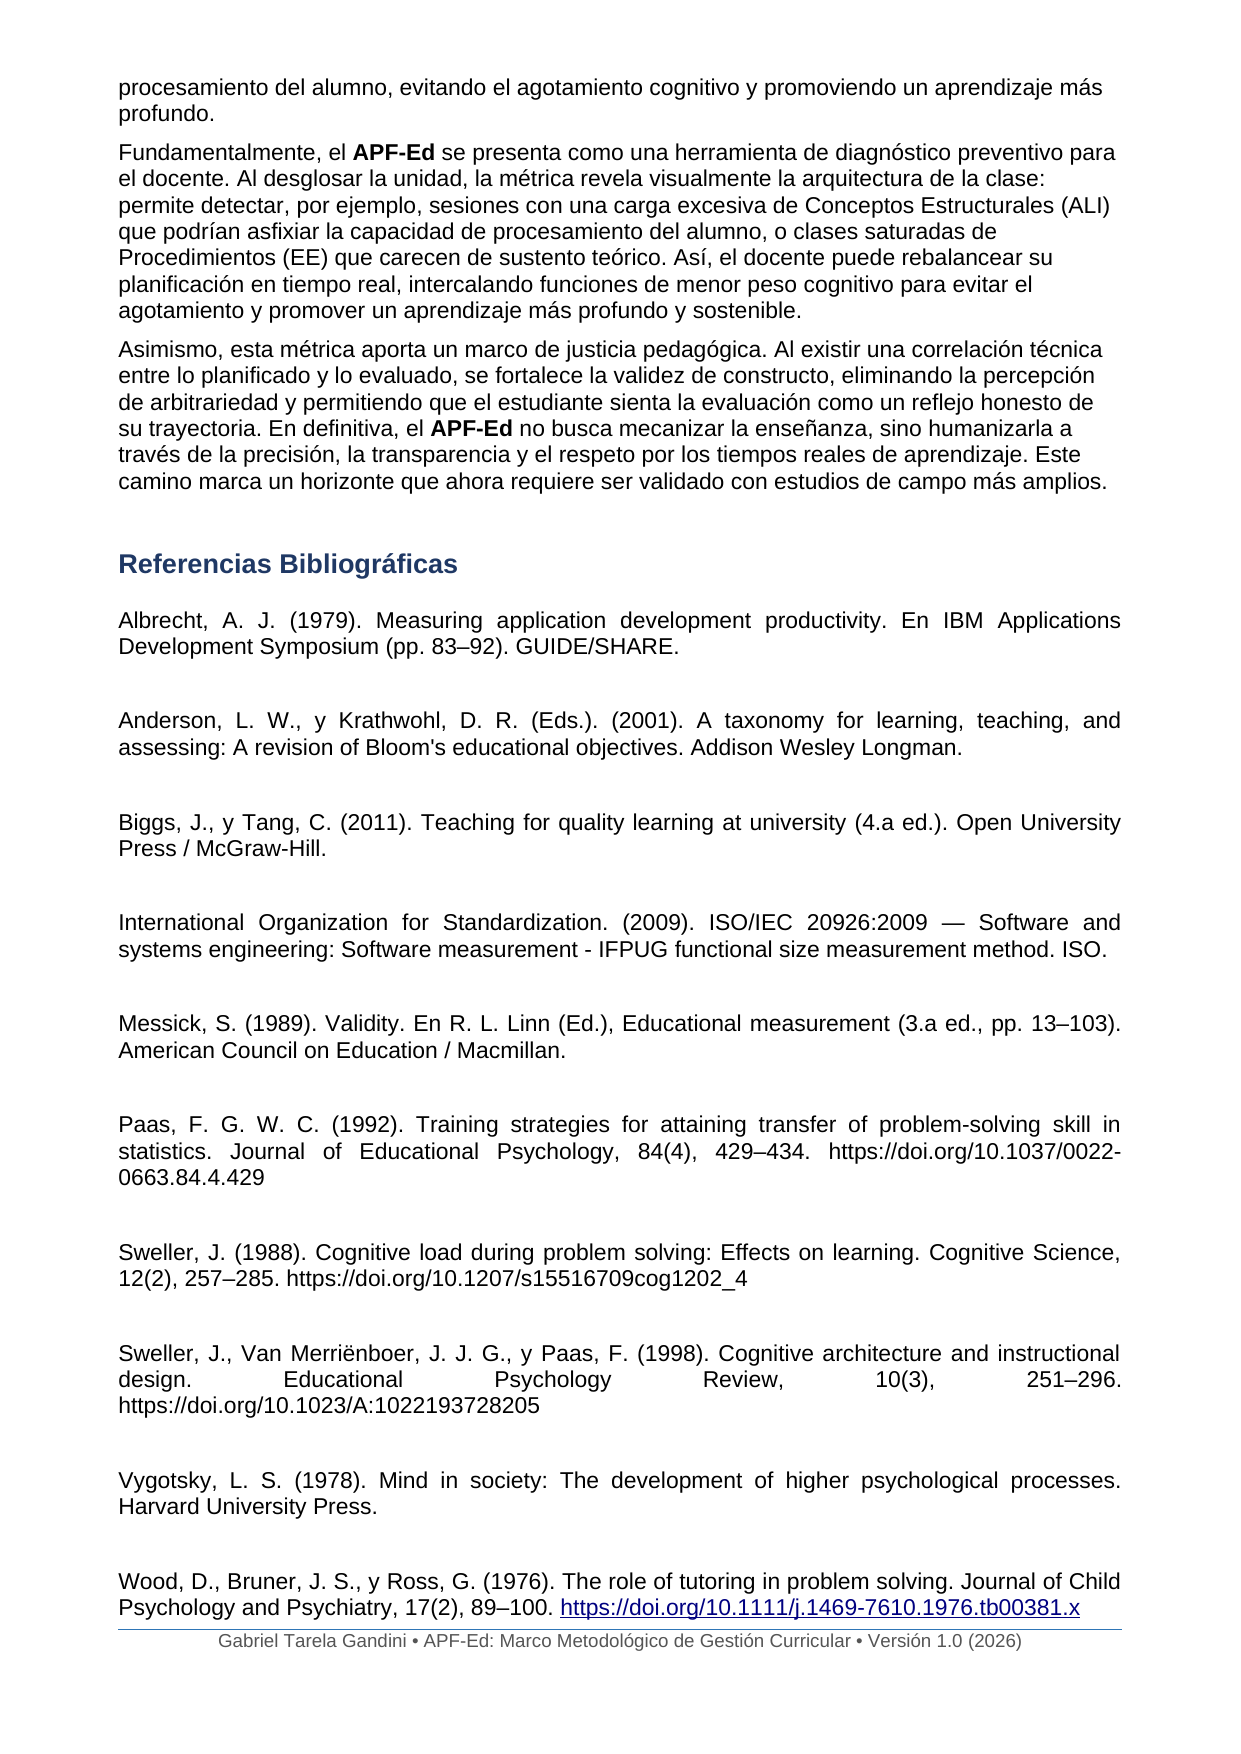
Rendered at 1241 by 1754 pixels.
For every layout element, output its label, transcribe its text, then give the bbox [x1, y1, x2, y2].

text Wood, D., Bruner, J. S., y Ross, G. (1976). The role of tutoring in problem solving. Journal of Child Psychology and Psychiatry, 17(2), 89–100. https://doi.org/10.1111/j.1469-7610.1976.tb00381.x [118, 1568, 1122, 1620]
text Messick, S. (1989). Validity. En R. L. Linn (Ed.), Educational measurement (3.a ed., pp. 13–103). American Council on Education / Macmillan. [118, 1010, 1122, 1063]
text Sweller, J., Van Merriënboer, J. J. G., y Paas, F. (1998). Cognitive architecture and instructional design. Educational Psychology Review, 10(3), 251–296. https://doi.org/10.1023/A:1022193728205 [118, 1339, 1122, 1418]
text Fundamentalmente, el APF-Ed se presenta como una herramienta de diagnóstico preventivo para el docente. Al desglosar la unidad, la métrica revela visualmente la arquitectura de la clase: permite detectar, por ejemplo, sesiones con una carga excesiva de Conceptos Estructurales (ALI) que podrían asfixiar la capacidad de procesamiento del alumno, o clases saturadas de Procedimientos (EE) que carecen de sustento teórico. Así, el docente puede rebalancear su planificación en tiempo real, intercalando funciones de menor peso cognitivo para evitar el agotamiento y promover un aprendizaje más profundo y sostenible. [118, 139, 1122, 323]
text Albrecht, A. J. (1979). Measuring application development productivity. En IBM Applications Development Symposium (pp. 83–92). GUIDE/SHARE. [118, 607, 1122, 659]
text procesamiento del alumno, evitando el agotamiento cognitivo y promoviendo un aprendizaje más profundo. [118, 74, 1122, 126]
text Sweller, J. (1988). Cognitive load during problem solving: Effects on learning. Cognitive Science, 12(2), 257–285. https://doi.org/10.1207/s15516709cog1202_4 [118, 1238, 1122, 1291]
text Anderson, L. W., y Krathwohl, D. R. (Eds.). (2001). A taxonomy for learning, teaching, and assessing: A revision of Bloom's educational objectives. Addison Wesley Longman. [118, 707, 1122, 760]
text International Organization for Standardization. (2009). ISO/IEC 20926:2009 — Software and systems engineering: Software measurement - IFPUG functional size measurement method. ISO. [118, 909, 1122, 962]
text Asimismo, esta métrica aporta un marco de justicia pedagógica. Al existir una correlación técnica entre lo planificado y lo evaluado, se fortalece la validez de constructo, eliminando la percepción de arbitrariedad y permitiendo que el estudiante sienta la evaluación como un reflejo honesto de su trayectoria. En definitiva, el APF-Ed no busca mecanizar la enseñanza, sino humanizarla a través de la precisión, la transparencia y el respeto por los tiempos reales de aprendizaje. Este camino marca un horizonte que ahora requiere ser validado con estudios de campo más amplios. [118, 336, 1122, 494]
text Paas, F. G. W. C. (1992). Training strategies for attaining transfer of problem-solving skill in statistics. Journal of Educational Psychology, 84(4), 429–434. https://doi.org/10.1037/0022-0663.84.4.429 [118, 1111, 1122, 1190]
subtitle Referencias Bibliográficas [118, 548, 1122, 579]
text Biggs, J., y Tang, C. (2011). Teaching for quality learning at university (4.a ed.). Open University Press / McGraw-Hill. [118, 808, 1122, 861]
text Vygotsky, L. S. (1978). Mind in society: The development of higher psychological processes. Harvard University Press. [118, 1467, 1122, 1519]
